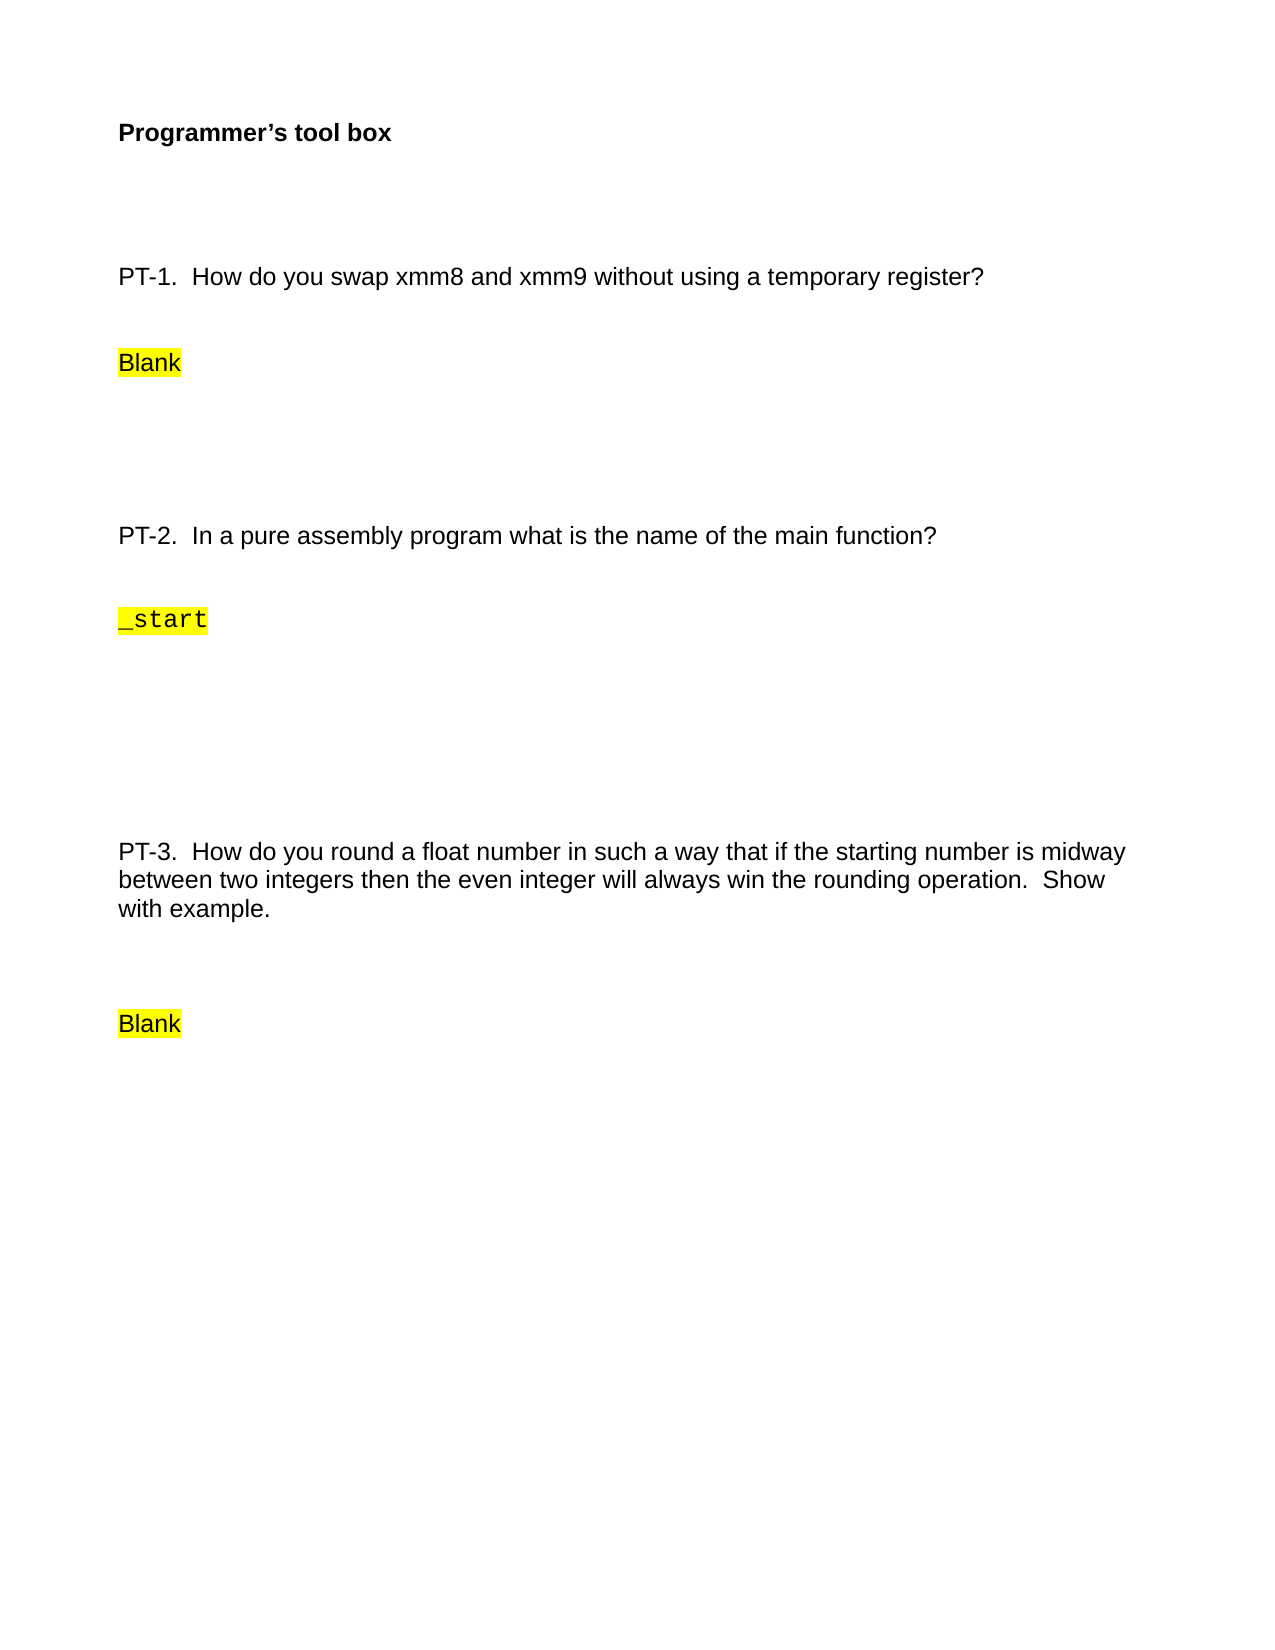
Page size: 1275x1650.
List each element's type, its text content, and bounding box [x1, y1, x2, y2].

text Blank [118, 1009, 1157, 1038]
text Programmer’s tool box [118, 118, 1157, 147]
text PT-3. How do you round a float number in such a way that if the starting number is midway between two integers then the even integer will always win the rounding operation. Show with example. [118, 836, 1157, 923]
text _start [118, 607, 1157, 635]
text Blank [118, 348, 1157, 377]
text PT-1. How do you swap xmm8 and xmm9 without using a temporary register? [118, 262, 1157, 291]
text PT-2. In a pure assembly program what is the name of the main function? [118, 521, 1157, 549]
